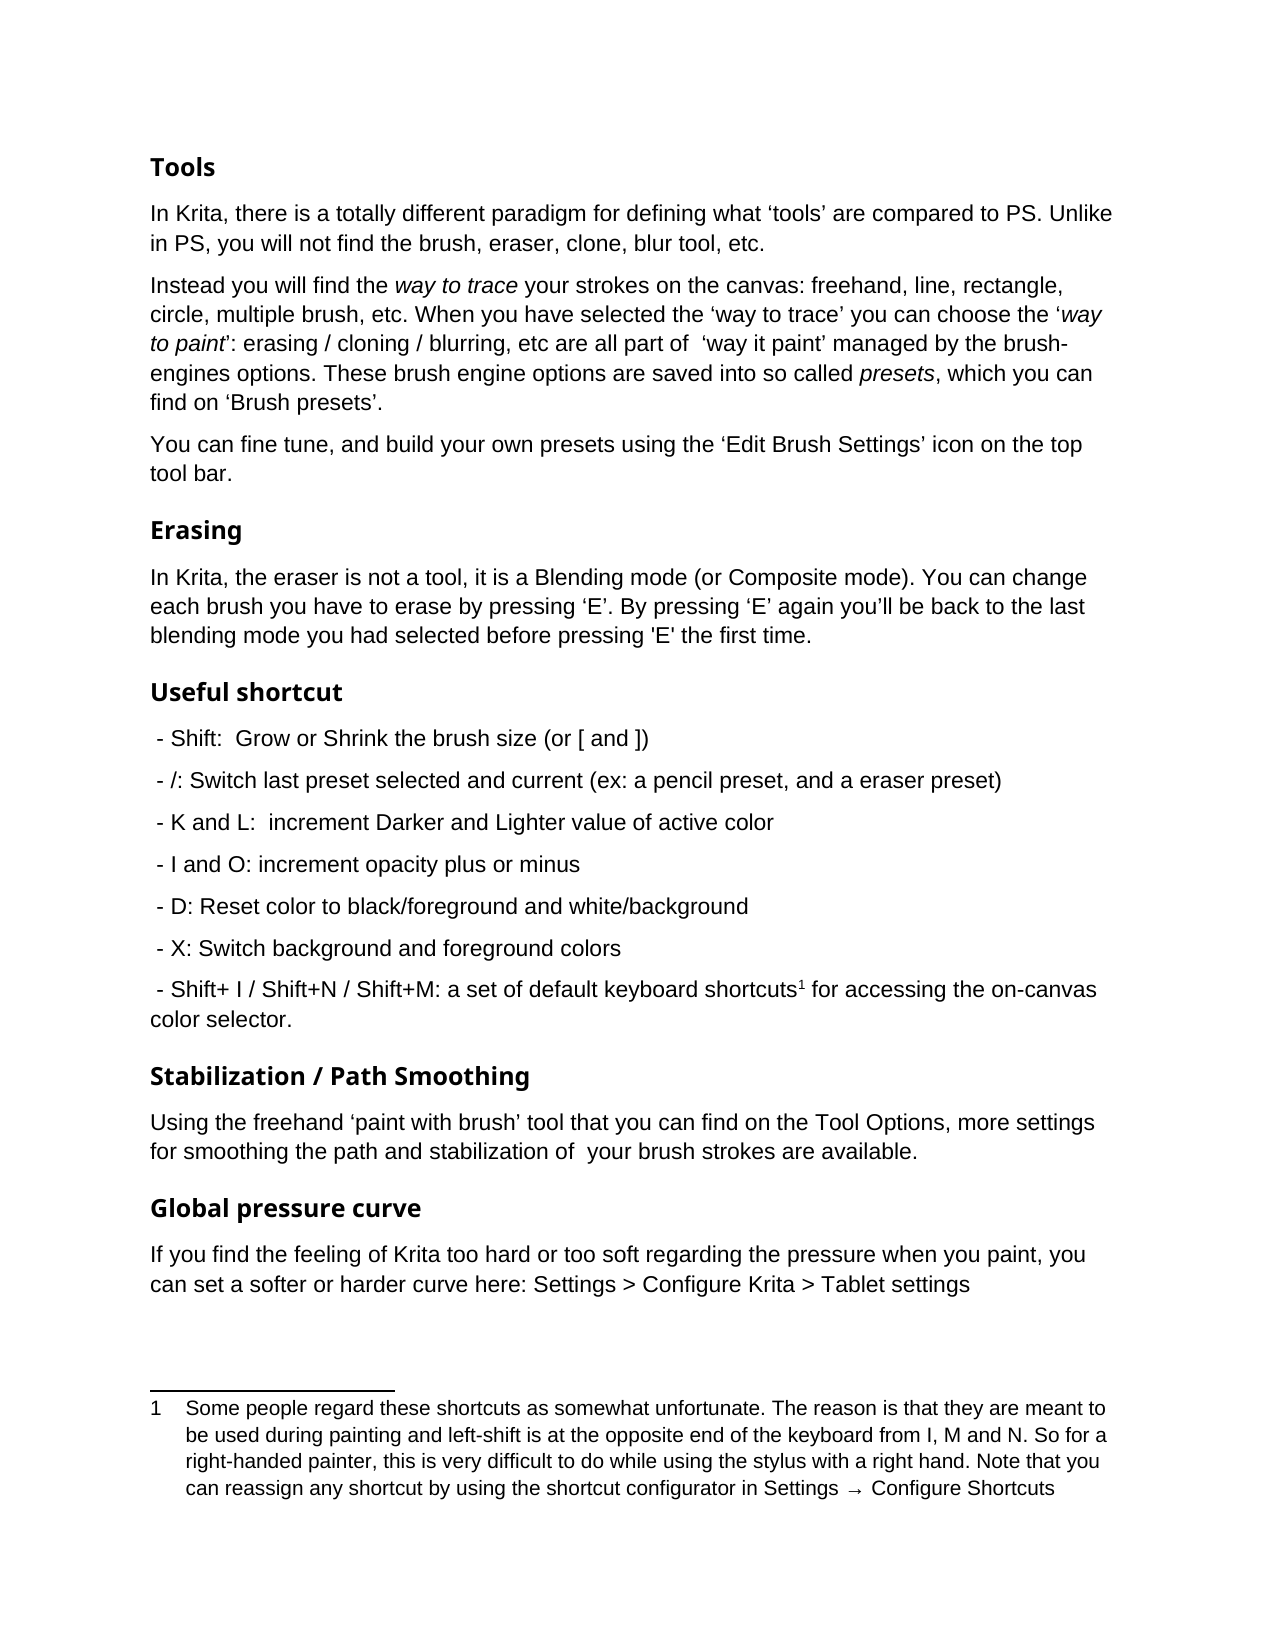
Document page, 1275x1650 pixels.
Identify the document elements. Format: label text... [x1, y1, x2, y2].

subtitle Erasing [150, 513, 1125, 547]
text In Krita, there is a totally different paradigm for defining what ‘tools’ are compared to PS. Unlike in PS, you will not find the brush, eraser, clone, blur tool, etc. [150, 201, 1125, 256]
text - Shift+ I / Shift+N / Shift+M: a set of default keyboard shortcuts for accessing the on-canvas color selector. [150, 977, 1125, 1032]
text Instead you will find the way to trace your strokes on the canvas: freehand, line, rectangle, circle, multiple brush, etc. When you have selected the ‘way to trace’ you can choose the ‘way to paint’: erasing / cloning / blurring, etc are all part of ‘way it paint’ managed by the brush-engines options. These brush engine options are saved into so called presets, which you can find on ‘Brush presets’. [150, 272, 1125, 416]
subtitle Global pressure curve [150, 1191, 1125, 1225]
text - I and O: increment opacity plus or minus [150, 852, 1125, 877]
subtitle Useful shortcut [150, 675, 1125, 709]
text If you find the feeling of Krita too hard or too soft regarding the pressure when you paint, you can set a softer or harder curve here: Settings > Configure Krita > Tablet settings [150, 1242, 1125, 1297]
text Using the freehand ‘paint with brush’ tool that you can find on the Tool Options, more settings for smoothing the path and stabilization of your brush strokes are available. [150, 1109, 1125, 1164]
subtitle Tools [150, 150, 1125, 184]
subtitle Stabilization / Path Smoothing [150, 1058, 1125, 1092]
text You can fine tune, and build your own presets using the ‘Edit Brush Settings’ icon on the top tool bar. [150, 432, 1125, 487]
text - Shift: Grow or Shrink the brush size (or [ and ]) [150, 726, 1125, 752]
text - K and L: increment Darker and Lighter value of active color [150, 810, 1125, 835]
text - D: Reset color to black/foreground and white/background [150, 893, 1125, 919]
text - /: Switch last preset selected and current (ex: a pencil preset, and a eraser preset) [150, 768, 1125, 793]
text Some people regard these shortcuts as somewhat unfortunate. The reason is that they are meant to be used during painting and left-shift is at the opposite end of the keyboard from I, M and N. So for a right-handed painter, this is very difficult to do while using the stylus with a right hand. Note that you can reassign any shortcut by using the shortcut configurator in Settings → Configure Shortcuts [150, 1397, 1125, 1500]
text - X: Switch background and foreground colors [150, 935, 1125, 961]
text In Krita, the eraser is not a tool, it is a Blending mode (or Composite mode). You can change each brush you have to erase by pressing ‘E’. By pressing ‘E’ again you’ll be back to the last blending mode you had selected before pressing 'E' the first time. [150, 564, 1125, 648]
